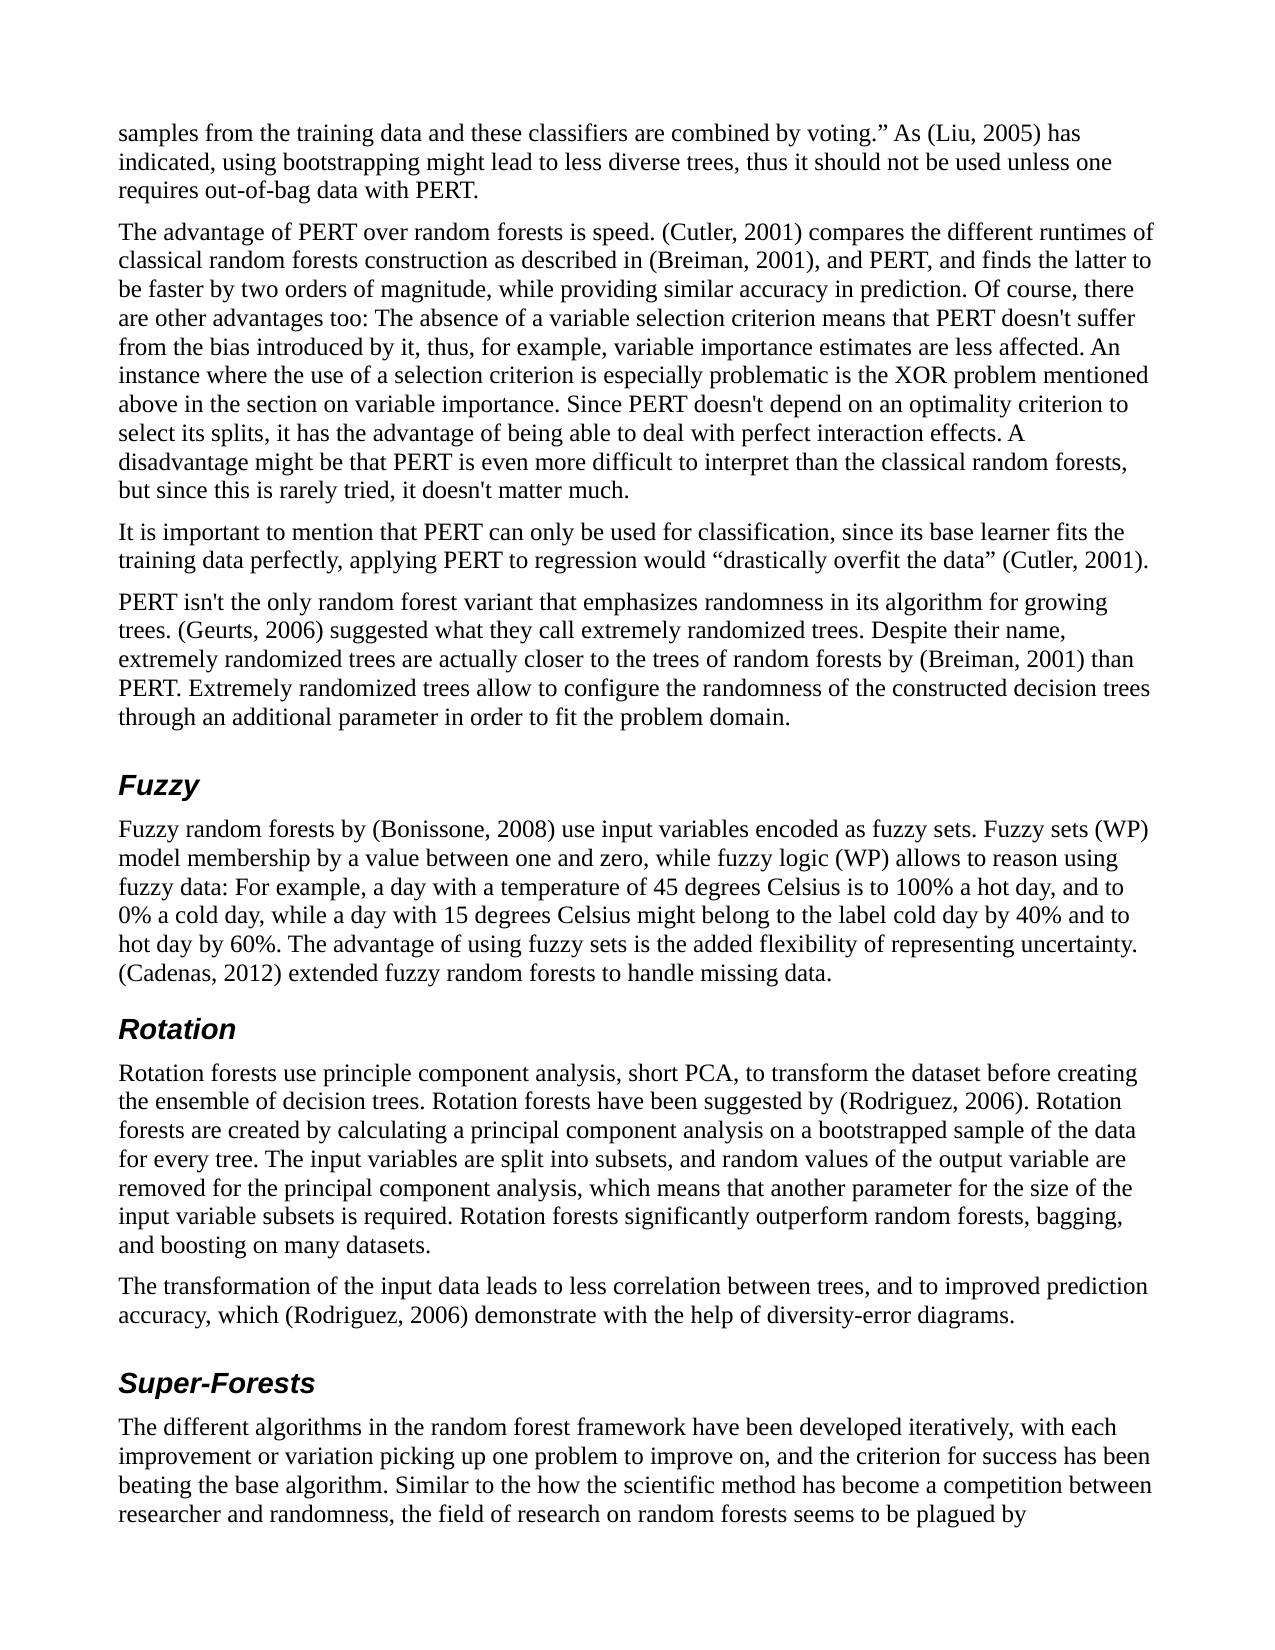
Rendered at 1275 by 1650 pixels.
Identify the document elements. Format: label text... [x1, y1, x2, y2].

subtitle Fuzzy [118, 768, 1157, 802]
text The transformation of the input data leads to less correlation between trees, and to improved prediction accuracy, which (Rodriguez, 2006) demonstrate with the help of diversity-error diagrams. [118, 1271, 1157, 1329]
text Rotation forests use principle component analysis, short PCA, to transform the dataset before creating the ensemble of decision trees. Rotation forests have been suggested by (Rodriguez, 2006). Rotation forests are created by calculating a principal component analysis on a bootstrapped sample of the data for every tree. The input variables are split into subsets, and random values of the output variable are removed for the principal component analysis, which means that another parameter for the size of the input variable subsets is required. Rotation forests significantly outperform random forests, bagging, and boosting on many datasets. [118, 1058, 1157, 1259]
text Fuzzy random forests by (Bonissone, 2008) use input variables encoded as fuzzy sets. Fuzzy sets (WP) model membership by a value between one and zero, while fuzzy logic (WP) allows to reason using fuzzy data: For example, a day with a temperature of 45 degrees Celsius is to 100% a hot day, and to 0% a cold day, while a day with 15 degrees Celsius might belong to the label cold day by 40% and to hot day by 60%. The advantage of using fuzzy sets is the added flexibility of representing uncertainty. (Cadenas, 2012) extended fuzzy random forests to handle missing data. [118, 814, 1157, 987]
text PERT isn't the only random forest variant that emphasizes randomness in its algorithm for growing trees. (Geurts, 2006) suggested what they call extremely randomized trees. Despite their name, extremely randomized trees are actually closer to the trees of random forests by (Breiman, 2001) than PERT. Extremely randomized trees allow to configure the randomness of the constructed decision trees through an additional parameter in order to fit the problem domain. [118, 587, 1157, 731]
subtitle Rotation [118, 1012, 1157, 1045]
text samples from the training data and these classifiers are combined by voting.” As (Liu, 2005) has indicated, using bootstrapping might lead to less diverse trees, thus it should not be used unless one requires out-of-bag data with PERT. [118, 118, 1157, 204]
text The different algorithms in the random forest framework have been developed iteratively, with each improvement or variation picking up one problem to improve on, and the criterion for success has been beating the base algorithm. Similar to the how the scientific method has become a competition between researcher and randomness, the field of research on random forests seems to be plagued by [118, 1412, 1157, 1527]
text The advantage of PERT over random forests is speed. (Cutler, 2001) compares the different runtimes of classical random forests construction as described in (Breiman, 2001), and PERT, and finds the latter to be faster by two orders of magnitude, while providing similar accuracy in prediction. Of course, there are other advantages too: The absence of a variable selection criterion means that PERT doesn't suffer from the bias introduced by it, thus, for example, variable importance estimates are less affected. An instance where the use of a selection criterion is especially problematic is the XOR problem mentioned above in the section on variable importance. Since PERT doesn't depend on an optimality criterion to select its splits, it has the advantage of being able to deal with perfect interaction effects. A disadvantage might be that PERT is even more difficult to interpret than the classical random forests, but since this is rarely tried, it doesn't matter much. [118, 217, 1157, 504]
subtitle Super-Forests [118, 1366, 1157, 1400]
text It is important to mention that PERT can only be used for classification, since its base learner fits the training data perfectly, applying PERT to regression would “drastically overfit the data” (Cutler, 2001). [118, 517, 1157, 574]
